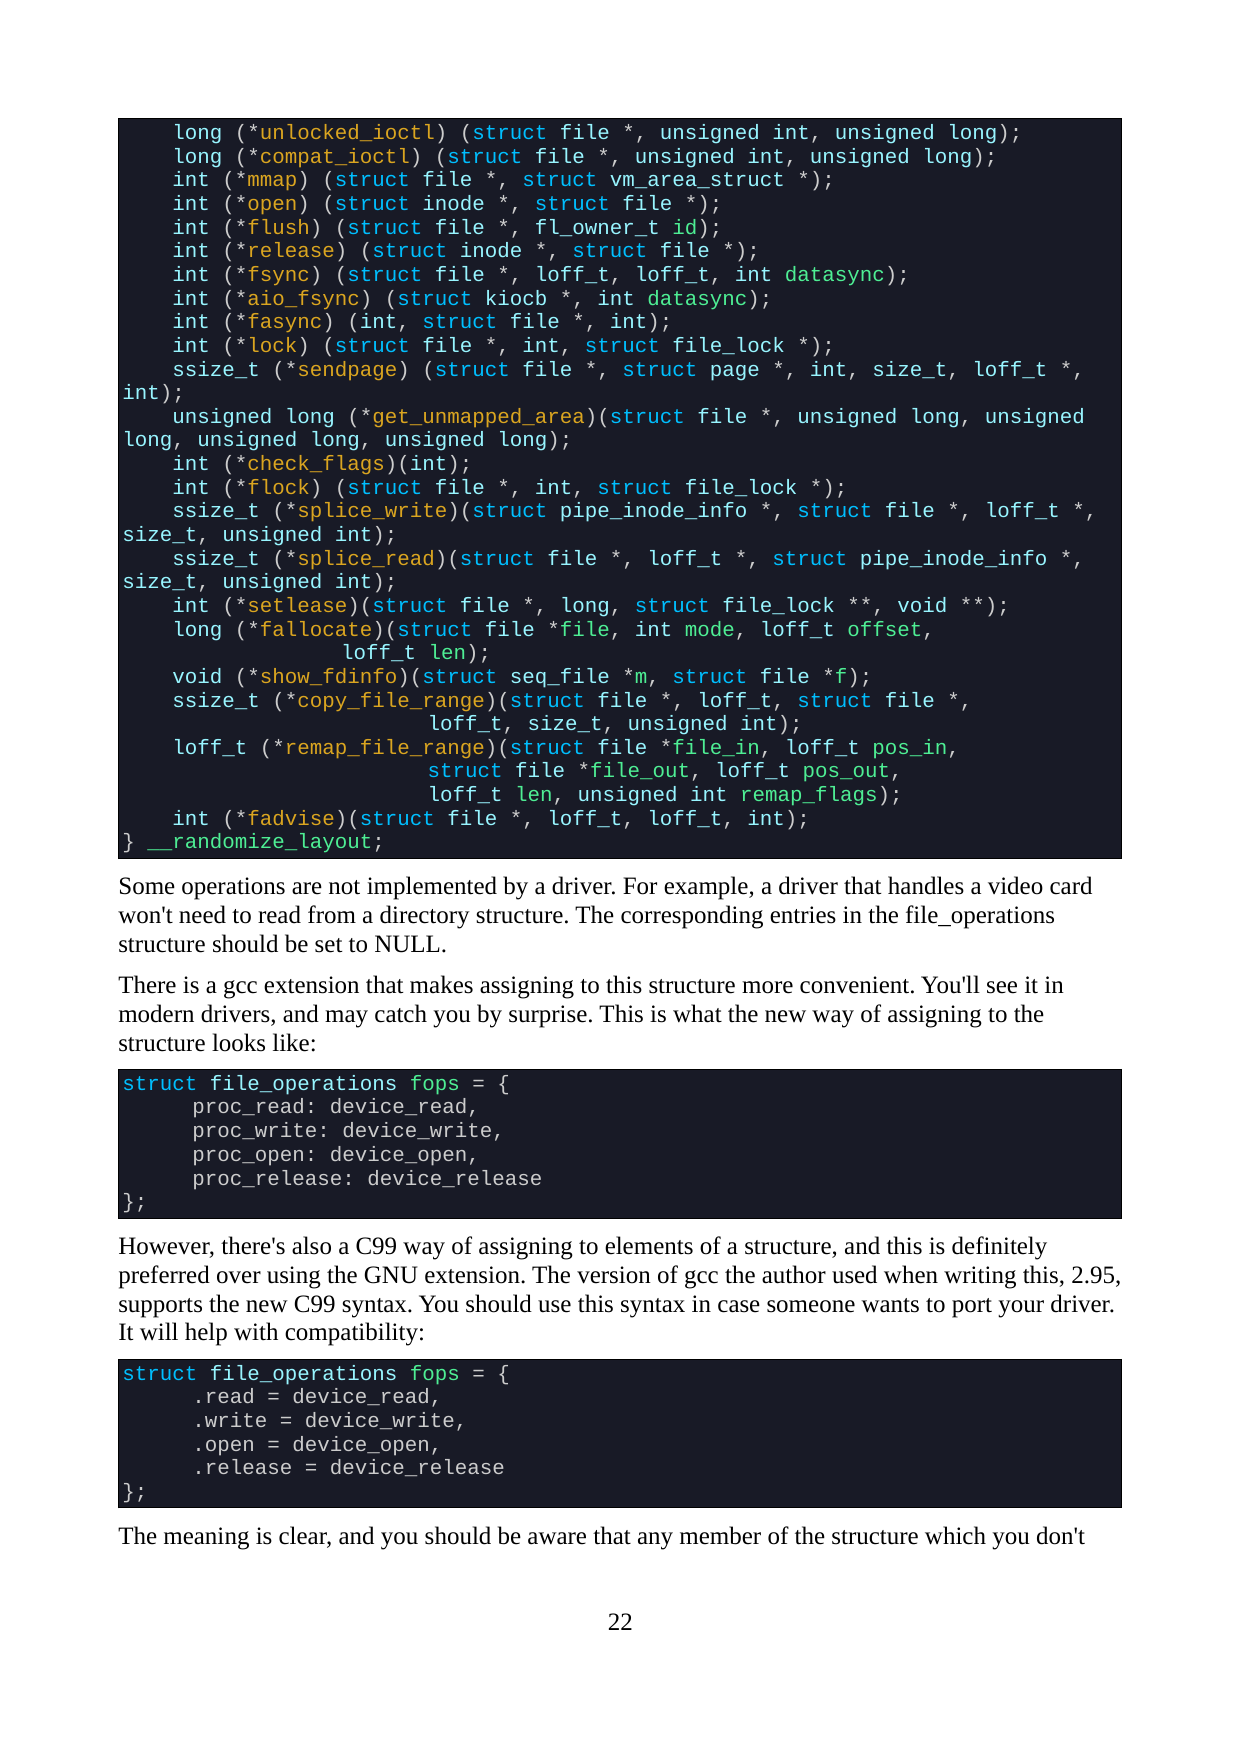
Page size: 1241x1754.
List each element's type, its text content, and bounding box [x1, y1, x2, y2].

text proc_read: device_read, [119, 1093, 1121, 1116]
text loff_t (*remap_file_range)(struct file *file_in, loff_t pos_in, [119, 733, 1121, 757]
text However, there's also a C99 way of assigning to elements of a structure, and this is definitely preferred over using the GNU extension. The version of gcc the author used when writing this, 2.95, supports the new C99 syntax. You should use this syntax in case someone wants to port your driver. It will help with compatibility: [118, 1231, 1122, 1346]
text loff_t, size_t, unsigned int); [119, 709, 1121, 733]
text There is a gcc extension that makes assigning to this structure more convenient. You'll see it in modern drivers, and may catch you by surprise. This is what the new way of assigning to the structure looks like: [118, 970, 1122, 1056]
text long (*unlocked_ioctl) (struct file *, unsigned int, unsigned long); [119, 119, 1121, 142]
text ssize_t (*sendpage) (struct file *, struct page *, int, size_t, loff_t *, int); [119, 354, 1121, 402]
text int (*lock) (struct file *, int, struct file_lock *); [119, 331, 1121, 354]
text loff_t len, unsigned int remap_flags); [119, 780, 1121, 804]
text unsigned long (*get_unmapped_area)(struct file *, unsigned long, unsigned long, unsigned long, unsigned long); [119, 402, 1121, 449]
text long (*fallocate)(struct file *file, int mode, loff_t offset, [119, 615, 1121, 638]
text int (*check_flags)(int); [119, 449, 1121, 473]
text long (*compat_ioctl) (struct file *, unsigned int, unsigned long); [119, 142, 1121, 165]
text int (*fsync) (struct file *, loff_t, loff_t, int datasync); [119, 260, 1121, 284]
text The meaning is clear, and you should be aware that any member of the structure which you don't [118, 1521, 1122, 1549]
text struct file_operations fops = { [119, 1360, 1121, 1382]
text ssize_t (*splice_write)(struct pipe_inode_info *, struct file *, loff_t *, size_t, unsigned int); [119, 496, 1121, 544]
text int (*mmap) (struct file *, struct vm_area_struct *); [119, 165, 1121, 189]
text }; [119, 1187, 1121, 1218]
text } __randomize_layout; [119, 827, 1121, 858]
text .open = device_open, [119, 1429, 1121, 1453]
text Some operations are not implemented by a driver. For example, a driver that handles a video card won't need to read from a directory structure. The corresponding entries in the file_operations structure should be set to NULL. [118, 871, 1122, 958]
text }; [119, 1477, 1121, 1507]
text .write = device_write, [119, 1406, 1121, 1429]
text ssize_t (*splice_read)(struct file *, loff_t *, struct pipe_inode_info *, size_t, unsigned int); [119, 544, 1121, 591]
text .release = device_release [119, 1453, 1121, 1477]
text proc_open: device_open, [119, 1140, 1121, 1163]
text int (*flush) (struct file *, fl_owner_t id); [119, 213, 1121, 236]
text ssize_t (*copy_file_range)(struct file *, loff_t, struct file *, [119, 686, 1121, 709]
text struct file *file_out, loff_t pos_out, [119, 757, 1121, 780]
text int (*open) (struct inode *, struct file *); [119, 189, 1121, 213]
text int (*aio_fsync) (struct kiocb *, int datasync); [119, 284, 1121, 307]
text int (*setlease)(struct file *, long, struct file_lock **, void **); [119, 591, 1121, 615]
text void (*show_fdinfo)(struct seq_file *m, struct file *f); [119, 662, 1121, 686]
text proc_release: device_release [119, 1163, 1121, 1187]
text int (*fasync) (int, struct file *, int); [119, 307, 1121, 331]
text .read = device_read, [119, 1382, 1121, 1406]
text int (*release) (struct inode *, struct file *); [119, 236, 1121, 260]
text struct file_operations fops = { [119, 1070, 1121, 1093]
text proc_write: device_write, [119, 1116, 1121, 1140]
text loff_t len); [119, 638, 1121, 662]
text int (*fadvise)(struct file *, loff_t, loff_t, int); [119, 804, 1121, 827]
text int (*flock) (struct file *, int, struct file_lock *); [119, 473, 1121, 496]
